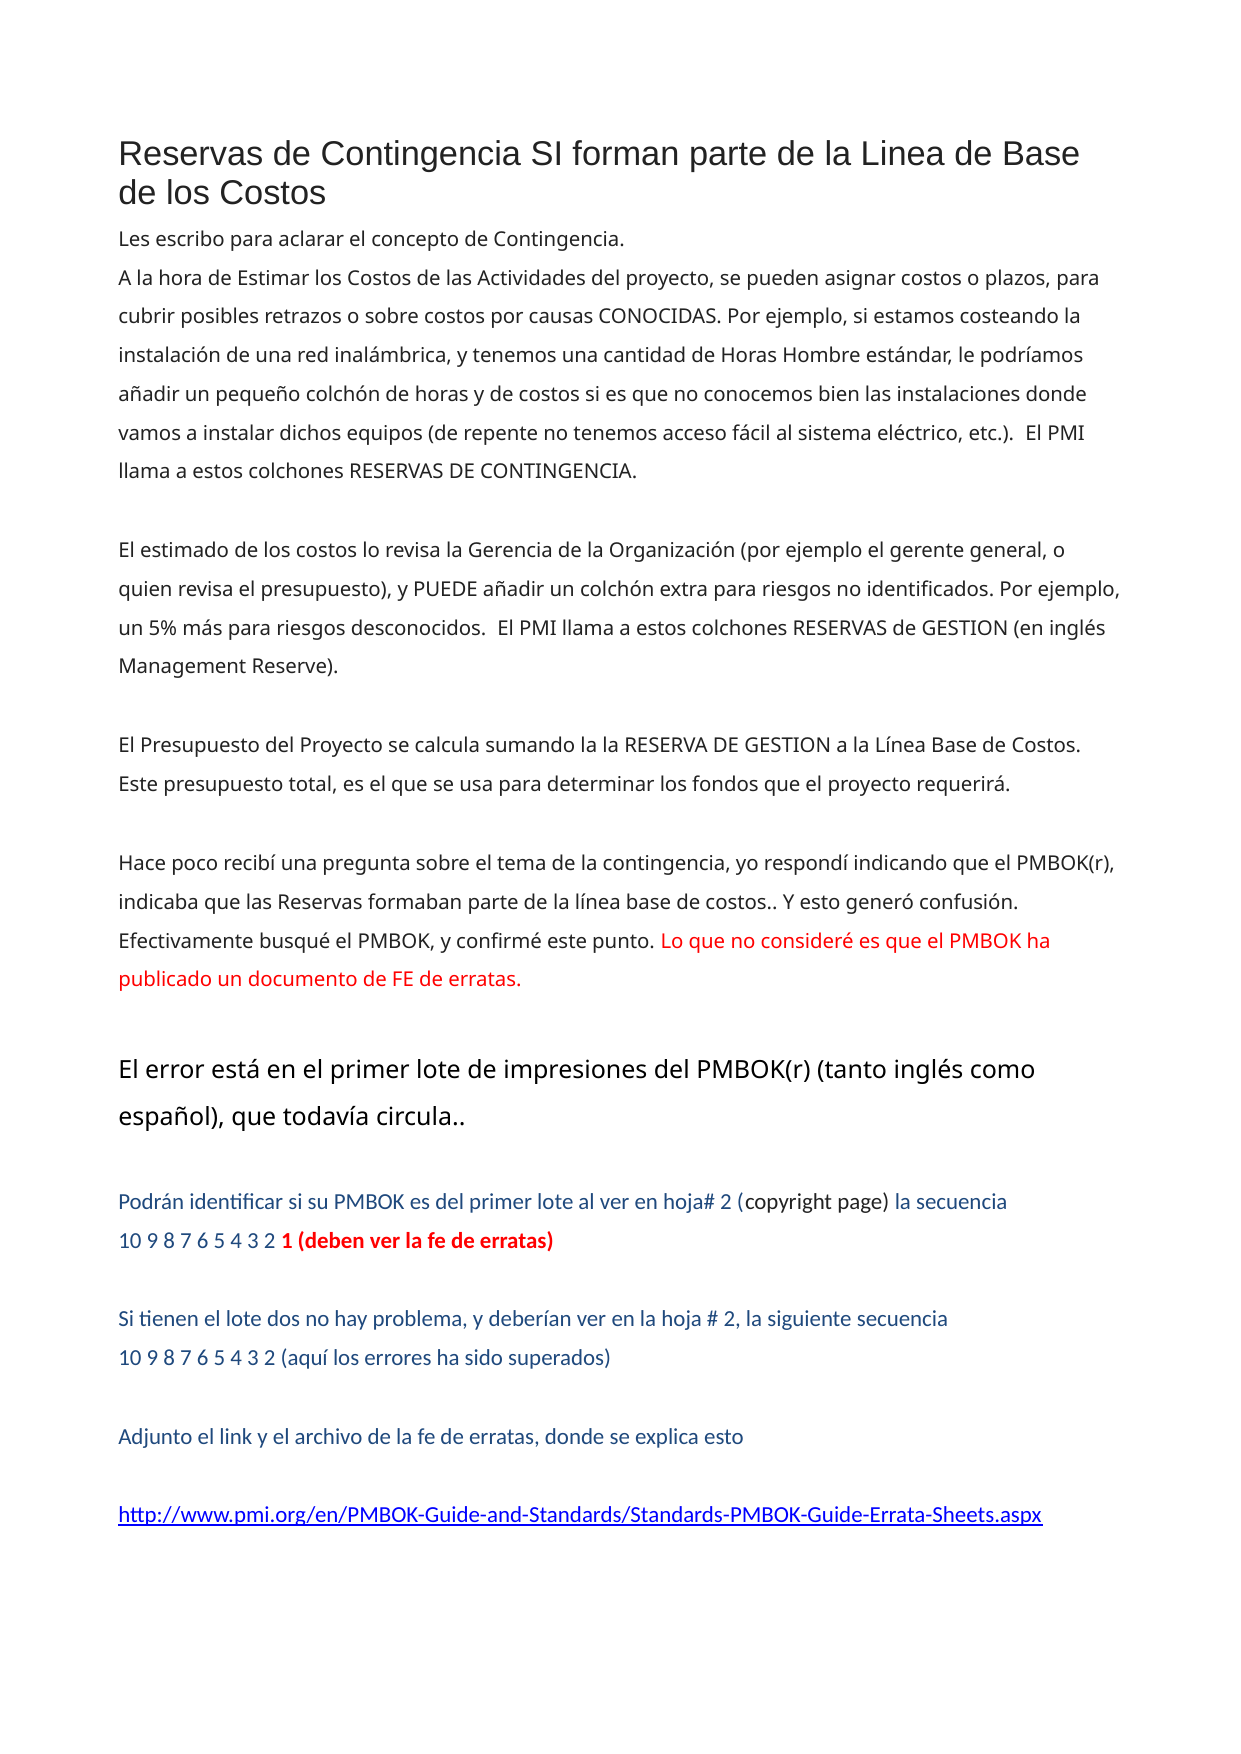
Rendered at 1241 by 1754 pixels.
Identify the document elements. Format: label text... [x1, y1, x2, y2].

text Podrán identificar si su PMBOK es del primer lote al ver en hoja# 2 (copyright page) la secuencia [118, 1187, 1122, 1215]
text El Presupuesto del Proyecto se calcula sumando la la RESERVA DE GESTION a la Línea Base de Costos. Este presupuesto total, es el que se usa para determinar los fondos que el proyecto requerirá. [118, 731, 1122, 797]
text 10 9 8 7 6 5 4 3 2 (aquí los errores ha sido superados) [118, 1343, 1122, 1371]
text 10 9 8 7 6 5 4 3 2 1 (deben ver la fe de erratas) [118, 1226, 1122, 1254]
text A la hora de Estimar los Costos de las Actividades del proyecto, se pueden asignar costos o plazos, para cubrir posibles retrazos o sobre costos por causas CONOCIDAS. Por ejemplo, si estamos costeando la instalación de una red inalámbrica, y tenemos una cantidad de Horas Hombre estándar, le podríamos añadir un pequeño colchón de horas y de costos si es que no conocemos bien las instalaciones donde vamos a instalar dichos equipos (de repente no tenemos acceso fácil al sistema eléctrico, etc.). El PMI llama a estos colchones RESERVAS DE CONTINGENCIA. [118, 263, 1122, 484]
text Si tienen el lote dos no hay problema, y deberían ver en la hoja # 2, la siguiente secuencia [118, 1304, 1122, 1332]
text Les escribo para aclarar el concepto de Contingencia. [118, 224, 1122, 252]
text El error está en el primer lote de impresiones del PMBOK(r) (tanto inglés como español), que todavía circula.. [118, 1051, 1122, 1133]
text Hace poco recibí una pregunta sobre el tema de la contingencia, yo respondí indicando que el PMBOK(r), indicaba que las Reservas formaban parte de la línea base de costos.. Y esto generó confusión. Efectivamente busqué el PMBOK, y confirmé este punto. Lo que no consideré es que el PMBOK ha publicado un documento de FE de erratas. [118, 849, 1122, 993]
text El estimado de los costos lo revisa la Gerencia de la Organización (por ejemplo el gerente general, o quien revisa el presupuesto), y PUEDE añadir un colchón extra para riesgos no identificados. Por ejemplo, un 5% más para riesgos desconocidos. El PMI llama a estos colchones RESERVAS de GESTION (en inglés Management Reserve). [118, 536, 1122, 680]
text Adjunto el link y el archivo de la fe de erratas, donde se explica esto [118, 1422, 1122, 1450]
subtitle Reservas de Contingencia SI forman parte de la Linea de Base de los Costos [118, 133, 1122, 212]
text http://www.pmi.org/en/PMBOK-Guide-and-Standards/Standards-PMBOK-Guide-Errata-Sheets.aspx [118, 1500, 1122, 1528]
